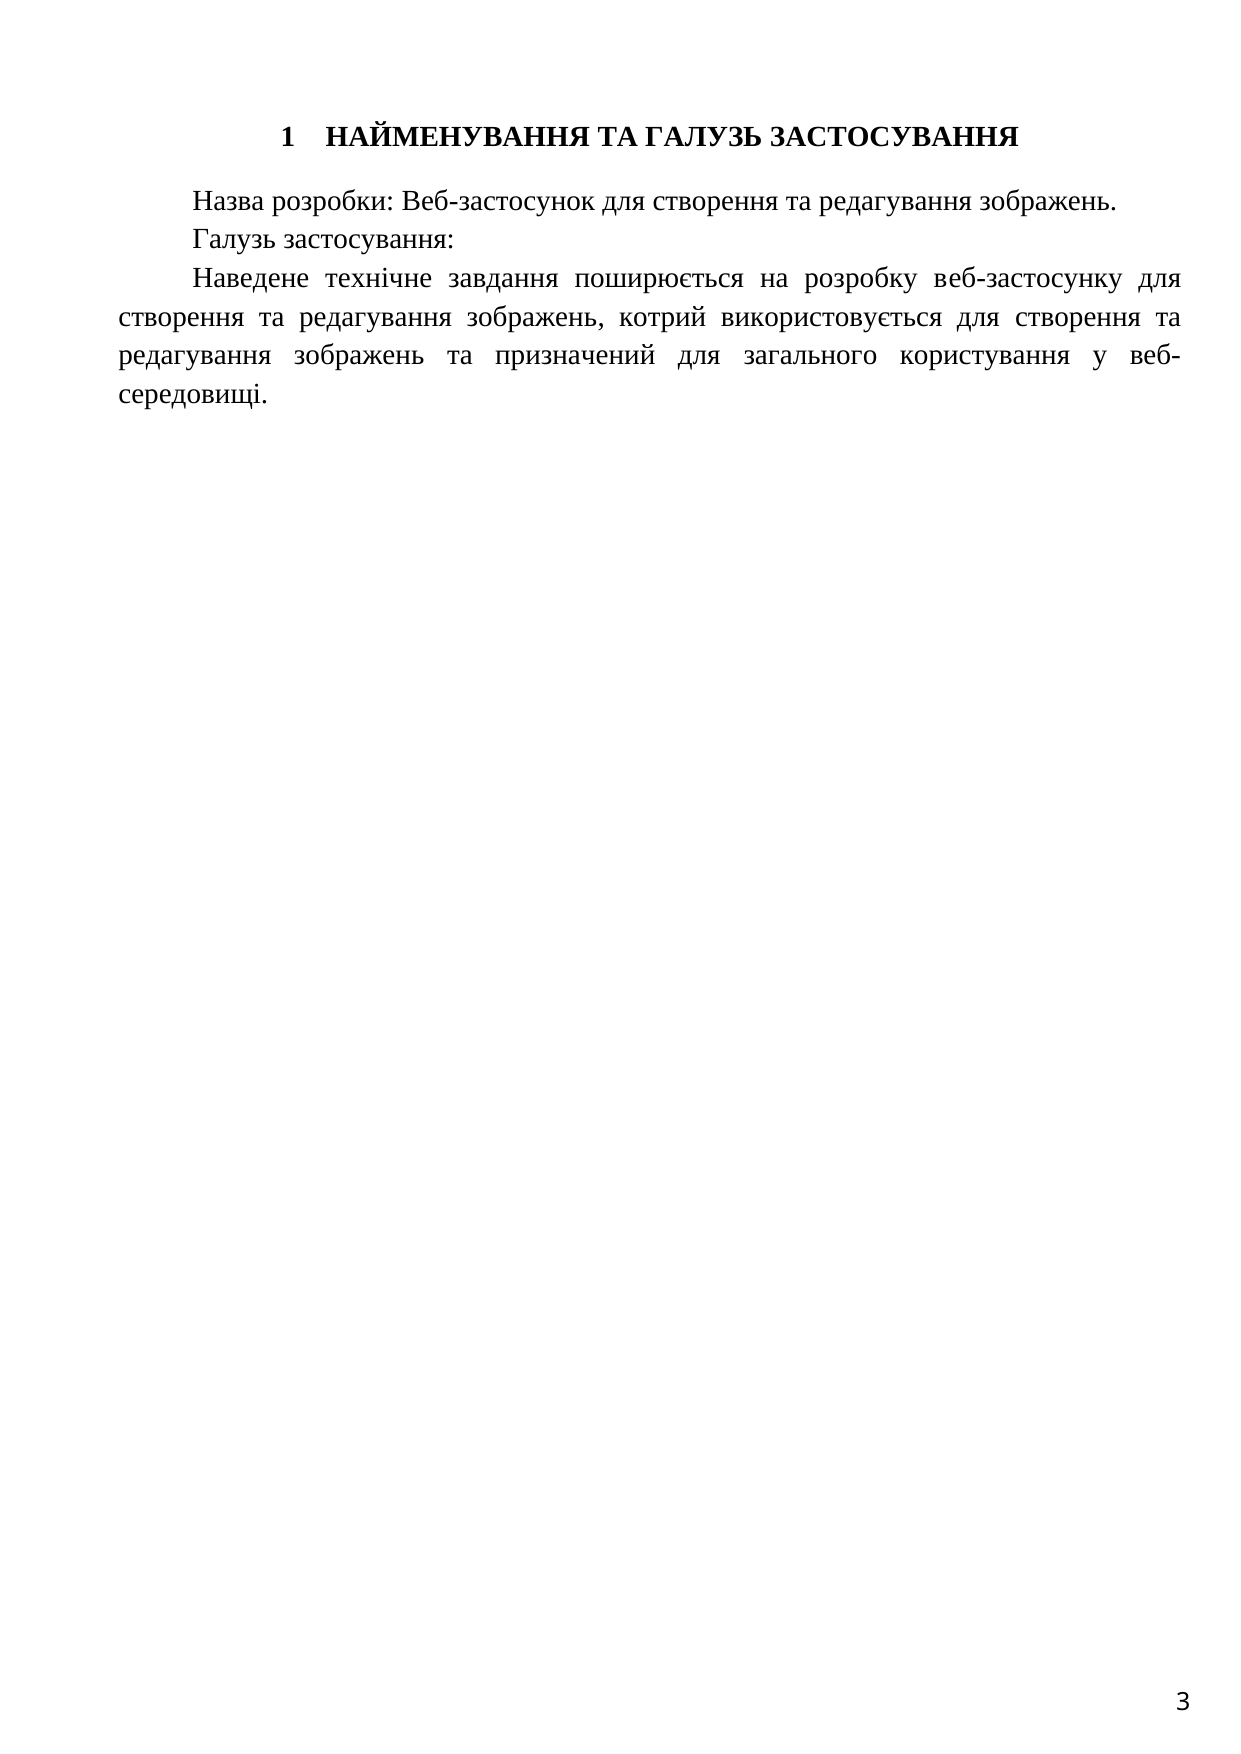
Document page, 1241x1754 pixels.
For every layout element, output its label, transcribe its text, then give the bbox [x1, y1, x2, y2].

text Назва розробки: Веб-застосунок для створення та редагування зображень. [118, 183, 1181, 217]
text Наведене технічне завдання поширюється на розробку веб-застосунку для створення та редагування зображень, котрий використовується для створення та редагування зображень та призначений для загального користування у веб-середовищі. [118, 260, 1181, 409]
text Галузь застосування: [118, 222, 1181, 255]
subtitle НАЙМЕНУВАННЯ ТА ГАЛУЗЬ ЗАСТОСУВАННЯ [118, 119, 1181, 153]
